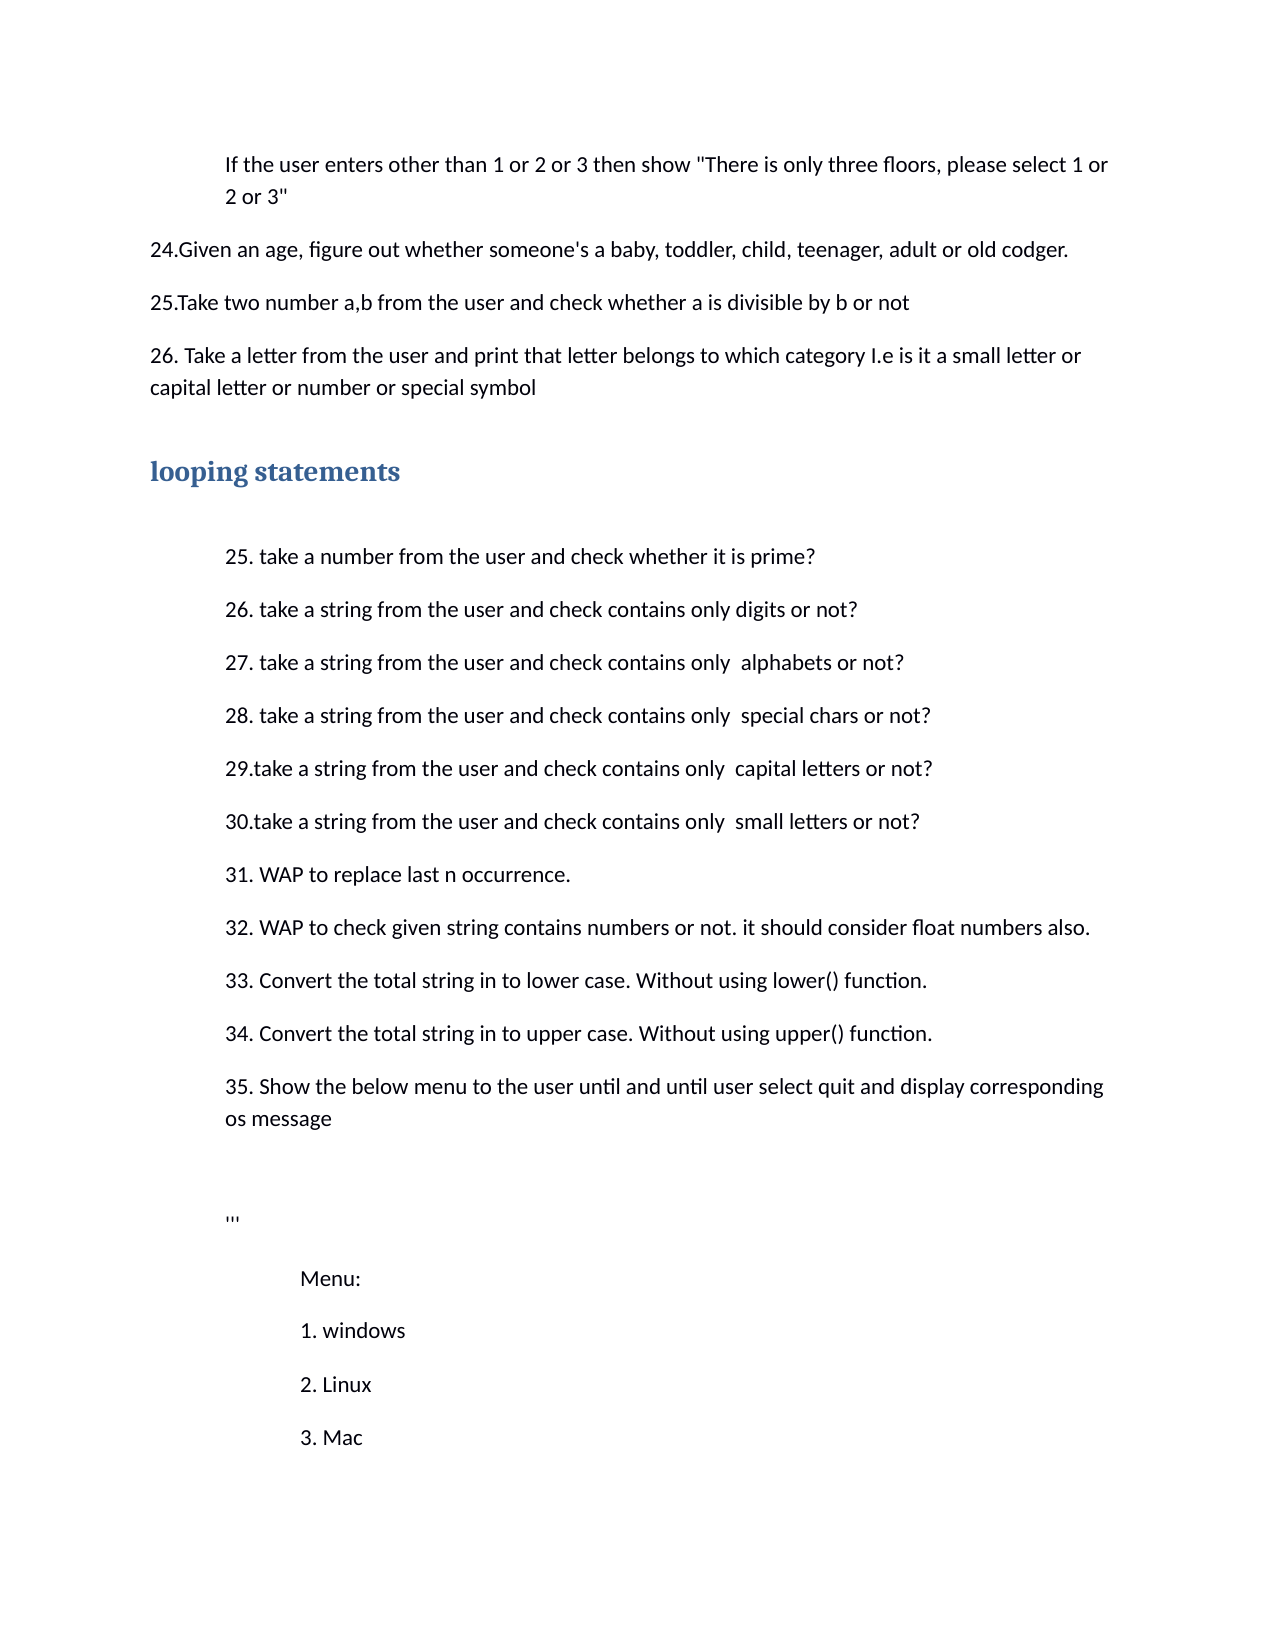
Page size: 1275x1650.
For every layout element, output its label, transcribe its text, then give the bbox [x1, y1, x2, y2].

text 2. Linux [225, 1370, 1125, 1398]
list 27. take a string from the user and check contains only alphabets or not? [225, 648, 1125, 676]
list 35. Show the below menu to the user until and until user select quit and display corresponding os message [225, 1072, 1125, 1133]
text If the user enters other than 1 or 2 or 3 then show "There is only three floors, please select 1 or 2 or 3" [225, 150, 1125, 210]
list 25.Take two number a,b from the user and check whether a is divisible by b or not [150, 288, 1125, 316]
list 28. take a string from the user and check contains only special chars or not? [225, 701, 1125, 729]
list 26. Take a letter from the user and print that letter belongs to which category I.e is it a small letter or capital letter or number or special symbol [150, 341, 1125, 401]
list 30.take a string from the user and check contains only small letters or not? [225, 807, 1125, 835]
list 32. WAP to check given string contains numbers or not. it should consider float numbers also. [225, 913, 1125, 941]
list 31. WAP to replace last n occurrence. [225, 860, 1125, 888]
subtitle looping statements [150, 456, 1125, 489]
list 34. Convert the total string in to upper case. Without using upper() function. [225, 1019, 1125, 1047]
text ''' [150, 1211, 1125, 1239]
text 1. windows [225, 1317, 1125, 1345]
list 25. take a number from the user and check whether it is prime? [225, 542, 1125, 570]
list 29.take a string from the user and check contains only capital letters or not? [225, 754, 1125, 782]
list 26. take a string from the user and check contains only digits or not? [225, 595, 1125, 623]
text 3. Mac [225, 1423, 1125, 1451]
list 33. Convert the total string in to lower case. Without using lower() function. [225, 966, 1125, 994]
list 24.Given an age, figure out whether someone's a baby, toddler, child, teenager, adult or old codger. [150, 235, 1125, 263]
text Menu: [225, 1264, 1125, 1292]
